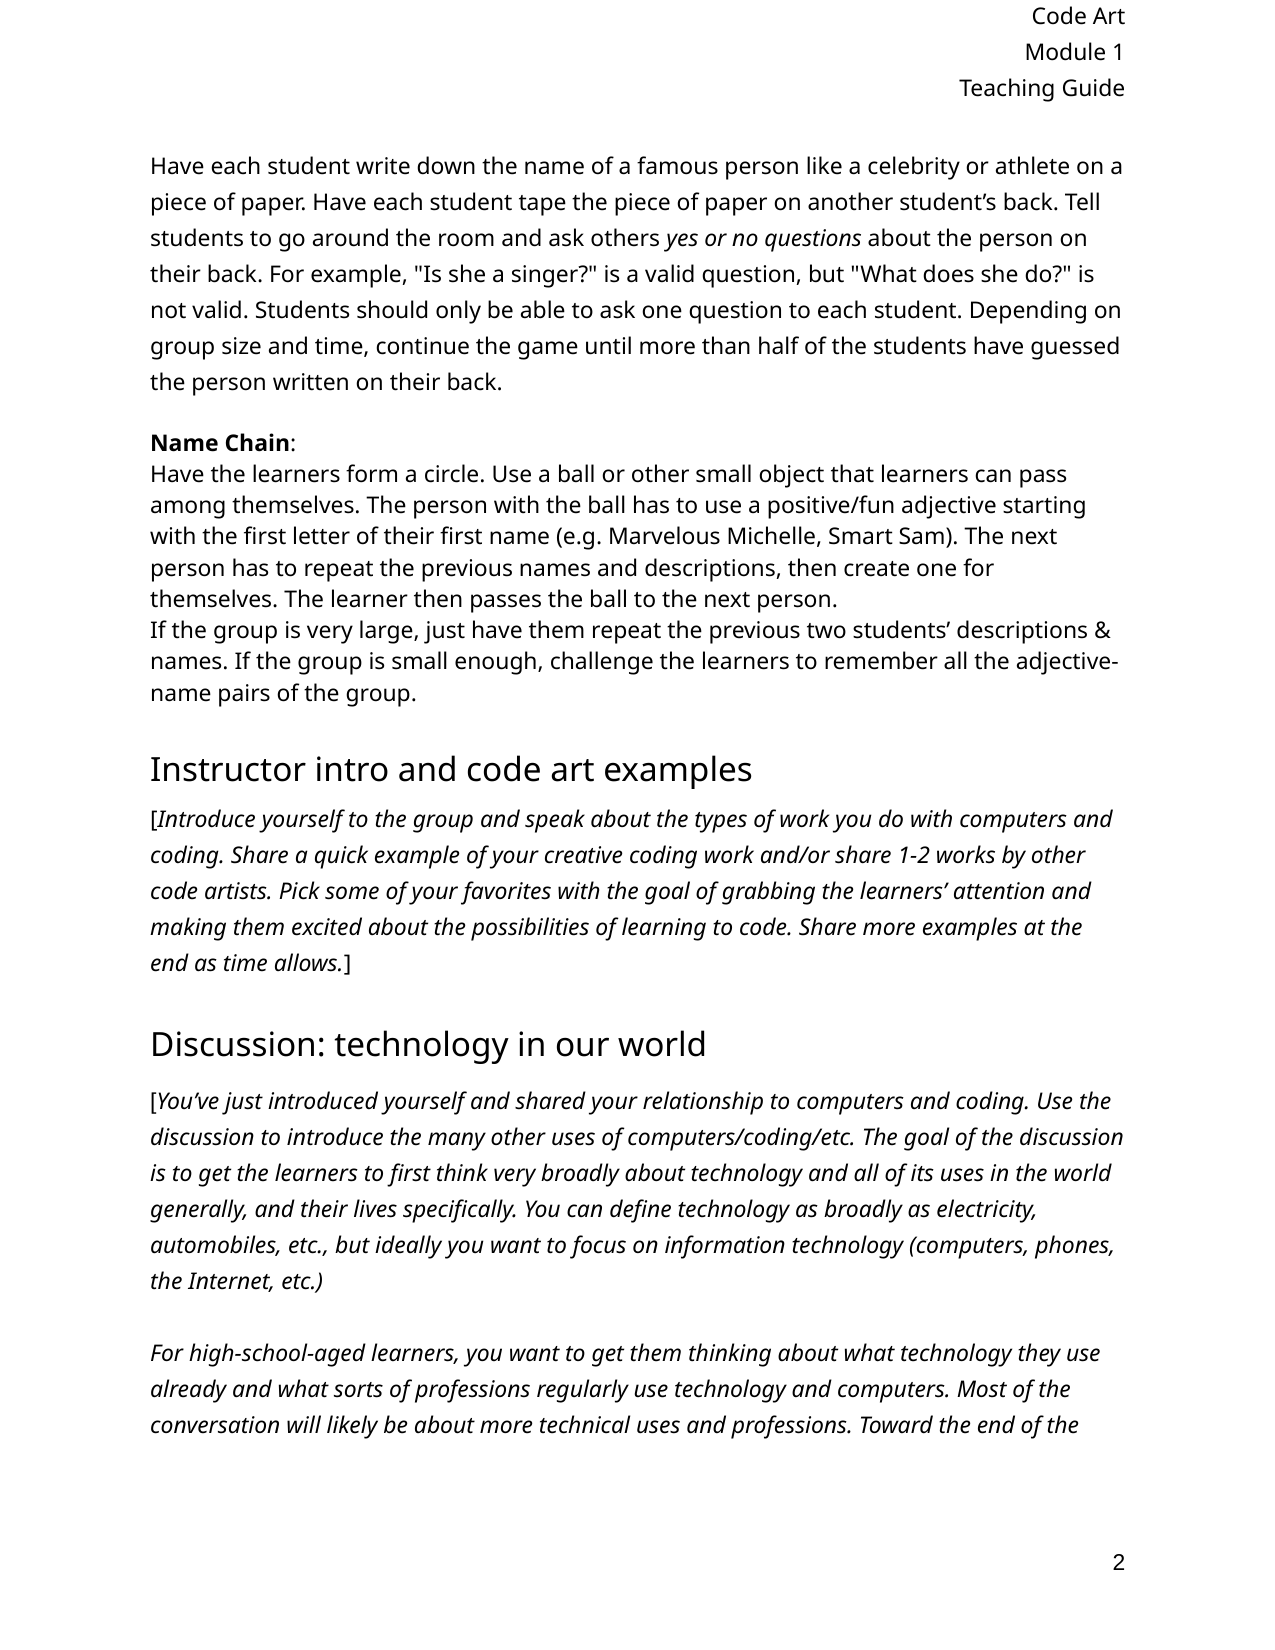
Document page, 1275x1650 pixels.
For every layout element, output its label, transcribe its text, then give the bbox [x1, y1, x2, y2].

text For high-school-aged learners, you want to get them thinking about what technology they use already and what sorts of professions regularly use technology and computers. Most of the conversation will likely be about more technical uses and professions. Toward the end of the [150, 1337, 1125, 1440]
subtitle Discussion: technology in our world [150, 1020, 1125, 1066]
text [Introduce yourself to the group and speak about the types of work you do with computers and coding. Share a quick example of your creative coding work and/or share 1-2 works by other code artists. Pick some of your favorites with the goal of grabbing the learners’ attention and making them excited about the possibilities of learning to code. Share more examples at the end as time allows.] [150, 803, 1125, 978]
text Name Chain: Have the learners form a circle. Use a ball or other small object that learners can pass among themselves. The person with the ball has to use a positive/fun adjective starting with the first letter of their first name (e.g. Marvelous Michelle, Smart Sam). The next person has to repeat the previous names and descriptions, then create one for themselves. The learner then passes the ball to the next person. If the group is very large, just have them repeat the previous two students’ descriptions & names. If the group is small enough, challenge the learners to remember all the adjective-name pairs of the group. [150, 427, 1125, 708]
subtitle Instructor intro and code art examples [150, 745, 1125, 791]
text Have each student write down the name of a famous person like a celebrity or athlete on a piece of paper. Have each student tape the piece of paper on another student’s back. Tell students to go around the room and ask others yes or no questions about the person on their back. For example, "Is she a singer?" is a valid question, but "What does she do?" is not valid. Students should only be able to ask one question to each student. Depending on group size and time, continue the game until more than half of the students have guessed the person written on their back. [150, 150, 1125, 397]
text [You’ve just introduced yourself and shared your relationship to computers and coding. Use the discussion to introduce the many other uses of computers/coding/etc. The goal of the discussion is to get the learners to first think very broadly about technology and all of its uses in the world generally, and their lives specifically. You can define technology as broadly as electricity, automobiles, etc., but ideally you want to focus on information technology (computers, phones, the Internet, etc.) [150, 1085, 1125, 1296]
